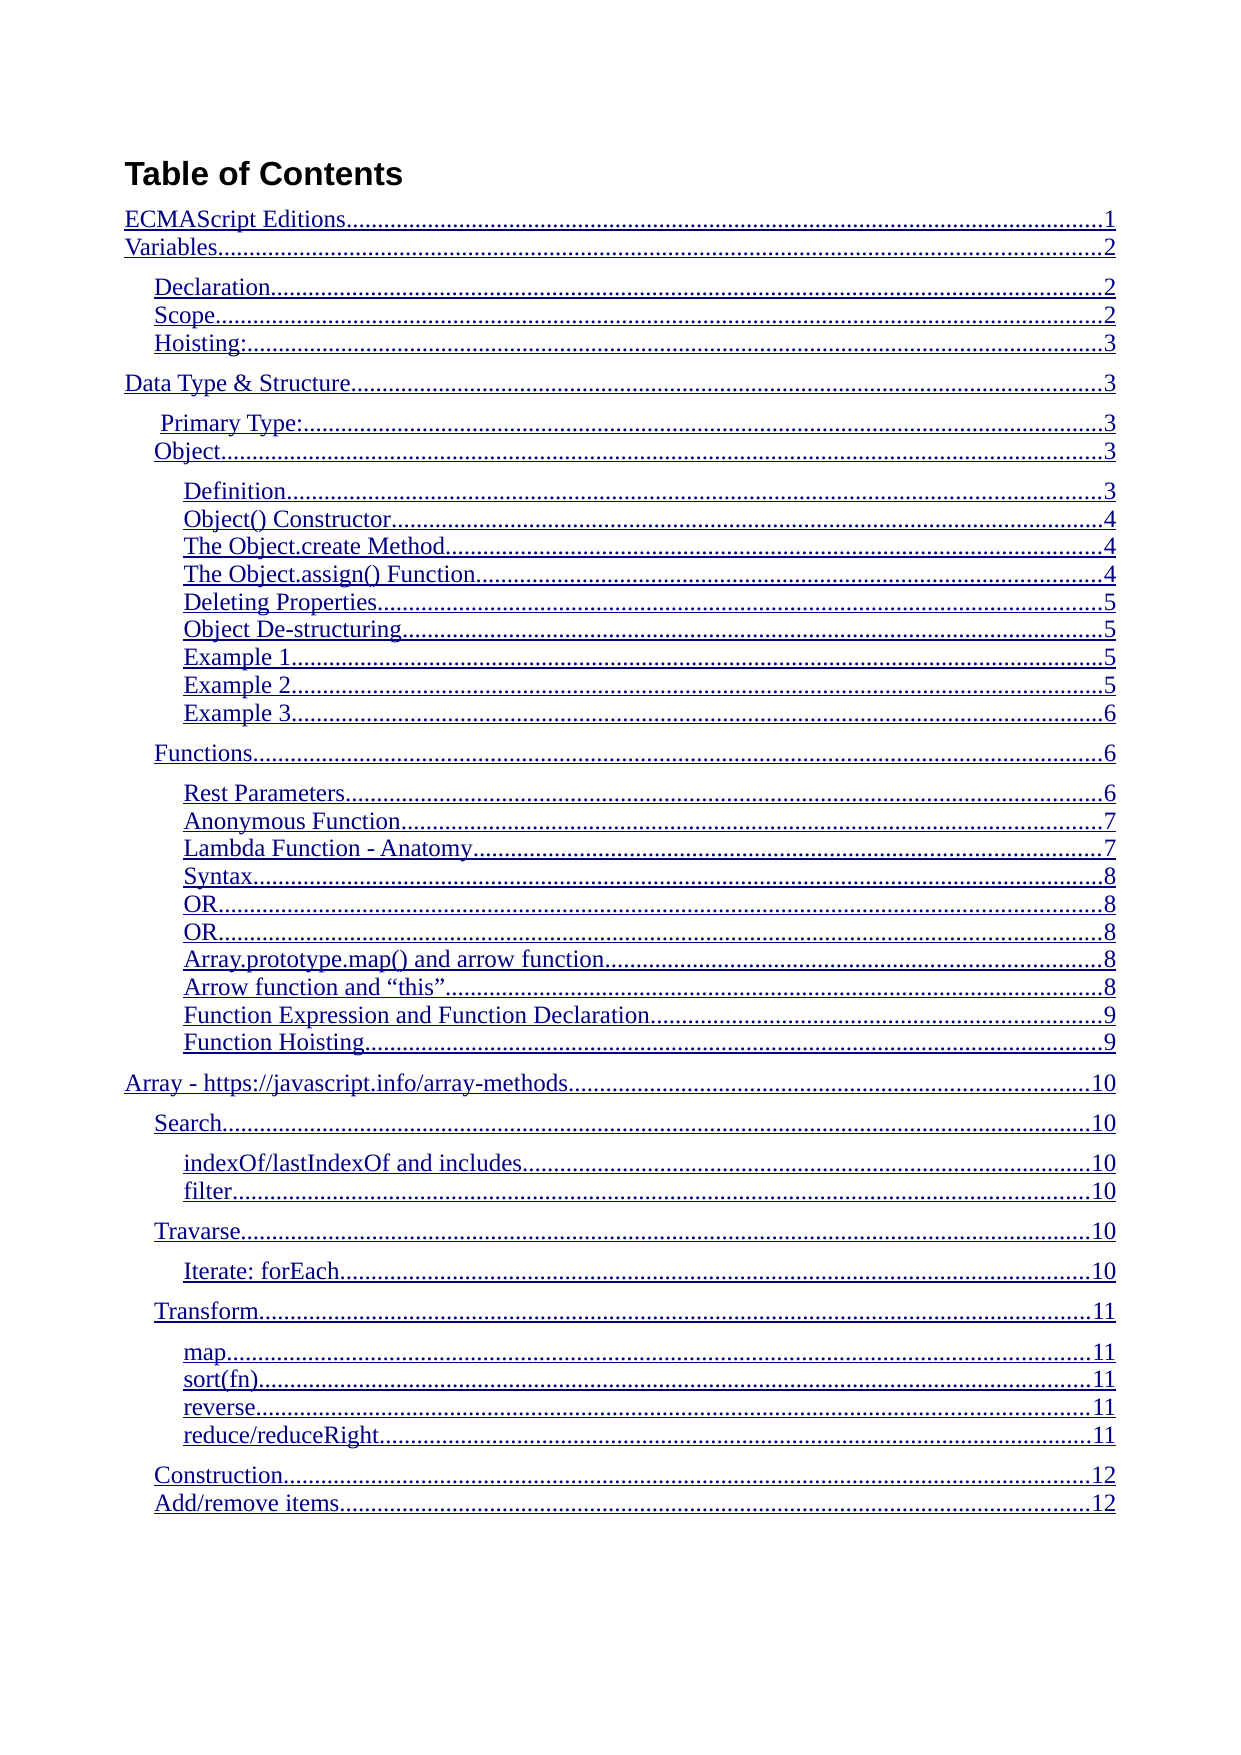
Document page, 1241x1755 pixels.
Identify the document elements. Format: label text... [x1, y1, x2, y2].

text Array - https://javascript.info/array-methods 10 [118, 1062, 1122, 1103]
text Primary Type: 3 [148, 403, 1122, 437]
text Example 1 5 [177, 643, 1122, 671]
text Example 3 6 [177, 699, 1122, 733]
text Object 3 [148, 437, 1122, 471]
text Iterate: forEach 10 [177, 1251, 1122, 1291]
text Hoisting: 3 [148, 329, 1122, 363]
text Construction 12 [148, 1455, 1122, 1489]
text Arrow function and “this” 8 [177, 973, 1122, 1001]
text Variables 2 [118, 233, 1122, 267]
text Search 10 [148, 1103, 1122, 1143]
text The Object.assign() Function 4 [177, 560, 1122, 588]
text Scope 2 [148, 301, 1122, 329]
text Deleting Properties 5 [177, 588, 1122, 616]
text Data Type & Structure 3 [118, 363, 1122, 403]
text Lambda Function - Anatomy 7 [177, 834, 1122, 862]
text reverse 11 [177, 1393, 1122, 1421]
text sort(fn) 11 [177, 1365, 1122, 1393]
text indexOf/lastIndexOf and includes 10 [177, 1143, 1122, 1177]
text Object De-structuring 5 [177, 616, 1122, 643]
text Functions 6 [148, 733, 1122, 773]
text OR 8 [177, 890, 1122, 918]
text Function Hoisting 9 [177, 1028, 1122, 1062]
text filter 10 [177, 1177, 1122, 1211]
text ECMAScript Editions 1 [118, 199, 1122, 233]
text Function Expression and Function Declaration 9 [177, 1001, 1122, 1028]
text OR 8 [177, 918, 1122, 945]
text Transform 11 [148, 1291, 1122, 1331]
text Object() Constructor 4 [177, 505, 1122, 532]
text Add/remove items 12 [148, 1489, 1122, 1523]
text Declaration 2 [148, 267, 1122, 301]
text Travarse 10 [148, 1211, 1122, 1251]
text Anonymous Function 7 [177, 807, 1122, 834]
text Definition 3 [177, 471, 1122, 505]
text reduce/reduceRight 11 [177, 1421, 1122, 1455]
subtitle Table of Contents [118, 149, 1122, 193]
text Syntax 8 [177, 862, 1122, 890]
text Example 2 5 [177, 671, 1122, 699]
text map 11 [177, 1331, 1122, 1365]
text Array.prototype.map() and arrow function 8 [177, 945, 1122, 973]
text The Object.create Method 4 [177, 532, 1122, 560]
text Rest Parameters 6 [177, 773, 1122, 807]
